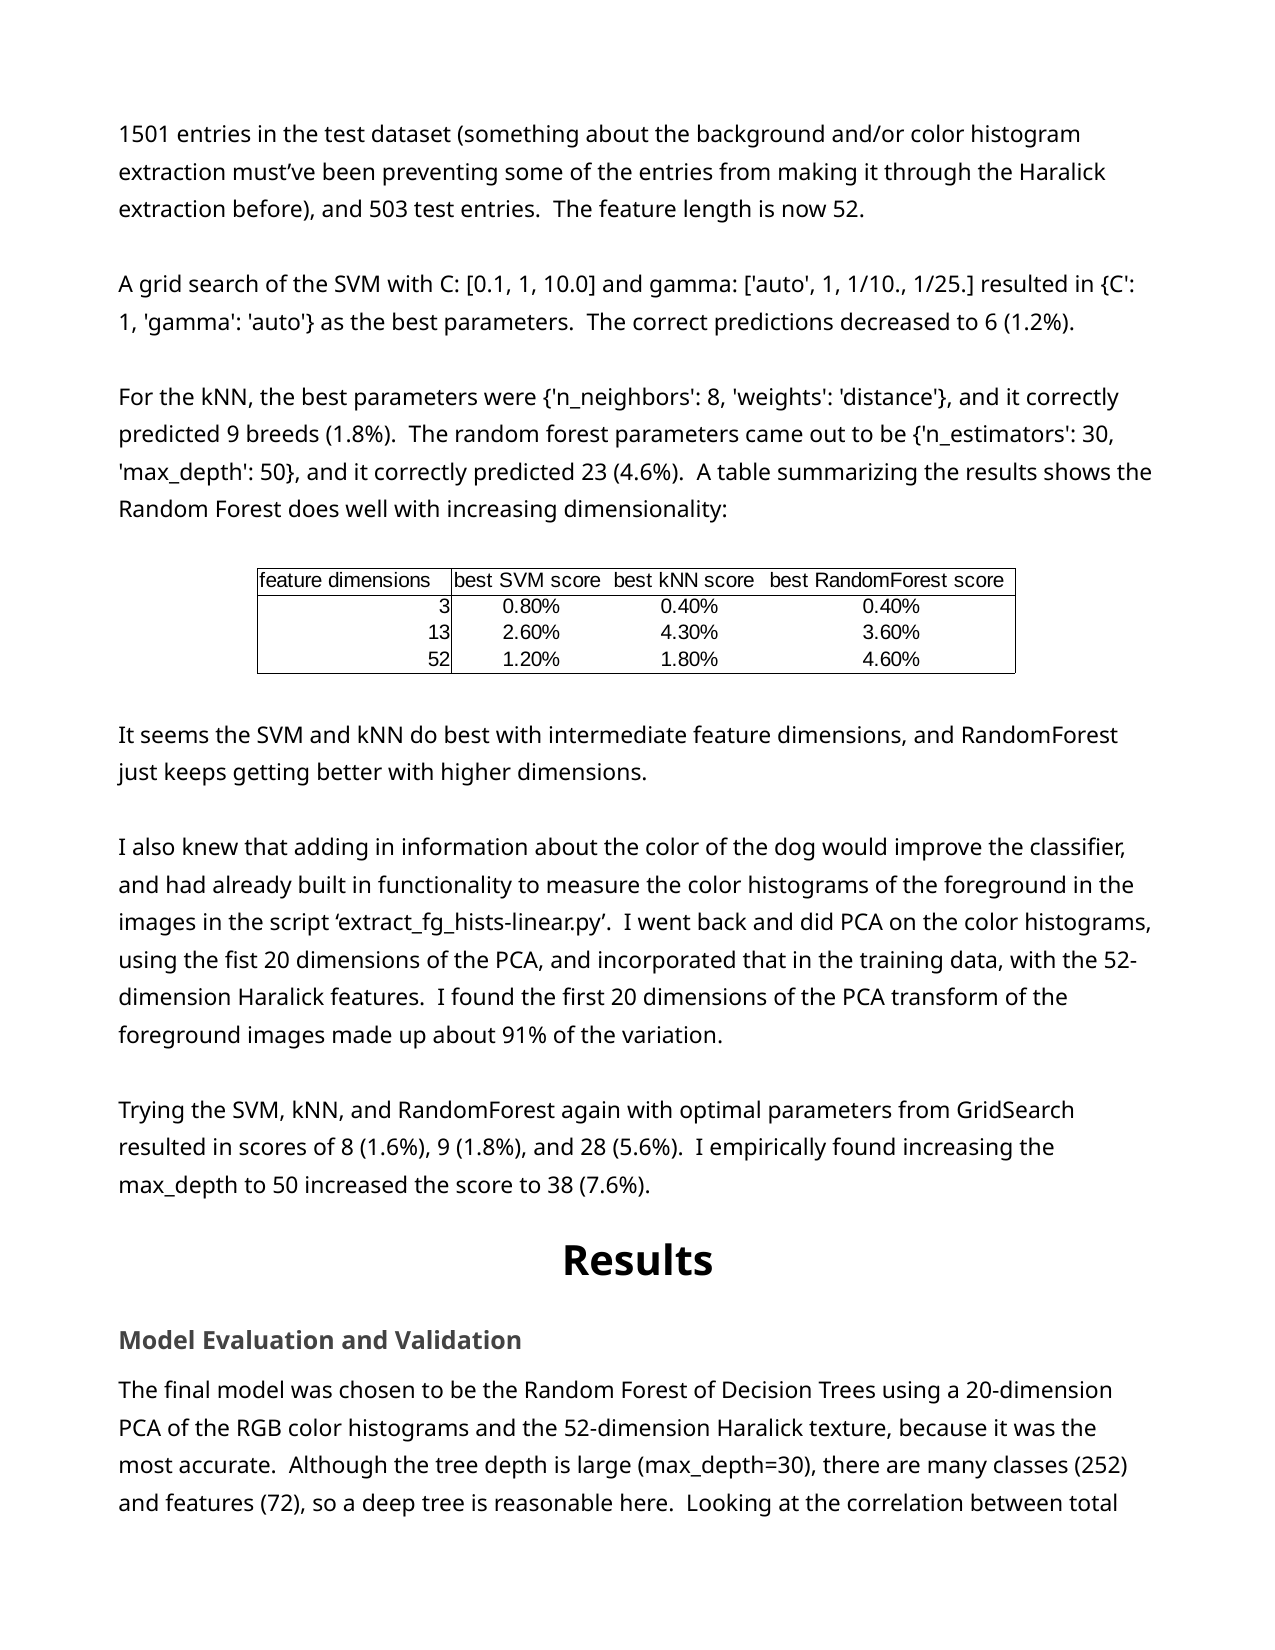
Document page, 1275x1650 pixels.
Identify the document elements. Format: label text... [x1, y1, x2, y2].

text I also knew that adding in information about the color of the dog would improve the classifier, and had already built in functionality to measure the color histograms of the foreground in the images in the script ‘extract_fg_hists-linear.py’. I went back and did PCA on the color histograms, using the fist 20 dimensions of the PCA, and incorporated that in the training data, with the 52-dimension Haralick features. I found the first 20 dimensions of the PCA transform of the foreground images made up about 91% of the variation. [118, 831, 1157, 1050]
subtitle Model Evaluation and Validation [118, 1323, 1157, 1357]
text A grid search of the SVM with C: [0.1, 1, 10.0] and gamma: ['auto', 1, 1/10., 1/25.] resulted in {C': 1, 'gamma': 'auto'} as the best parameters. The correct predictions decreased to 6 (1.2%). [118, 268, 1157, 337]
text Trying the SVM, kNN, and RandomForest again with optimal parameters from GridSearch resulted in scores of 8 (1.6%), 9 (1.8%), and 28 (5.6%). I empirically found increasing the max_depth to 50 increased the score to 38 (7.6%). [118, 1093, 1157, 1200]
text It seems the SVM and kNN do best with intermediate feature dimensions, and RandomForest just keeps getting better with higher dimensions. [118, 718, 1157, 787]
text The final model was chosen to be the Random Forest of Decision Trees using a 20-dimension PCA of the RGB color histograms and the 52-dimension Haralick texture, because it was the most accurate. Although the tree depth is large (max_depth=30), there are many classes (252) and features (72), so a deep tree is reasonable here. Looking at the correlation between total [118, 1374, 1157, 1518]
text 1501 entries in the test dataset (something about the background and/or color histogram extraction must’ve been preventing some of the entries from making it through the Haralick extraction before), and 503 test entries. The feature length is now 52. [118, 118, 1157, 224]
text For the kNN, the best parameters were {'n_neighbors': 8, 'weights': 'distance'}, and it correctly predicted 9 breeds (1.8%). The random forest parameters came out to be {'n_estimators': 30, 'max_depth': 50}, and it correctly predicted 23 (4.6%). A table summarizing the results shows the Random Forest does well with increasing dimensionality: [118, 381, 1157, 524]
subtitle Results [118, 1231, 1157, 1288]
